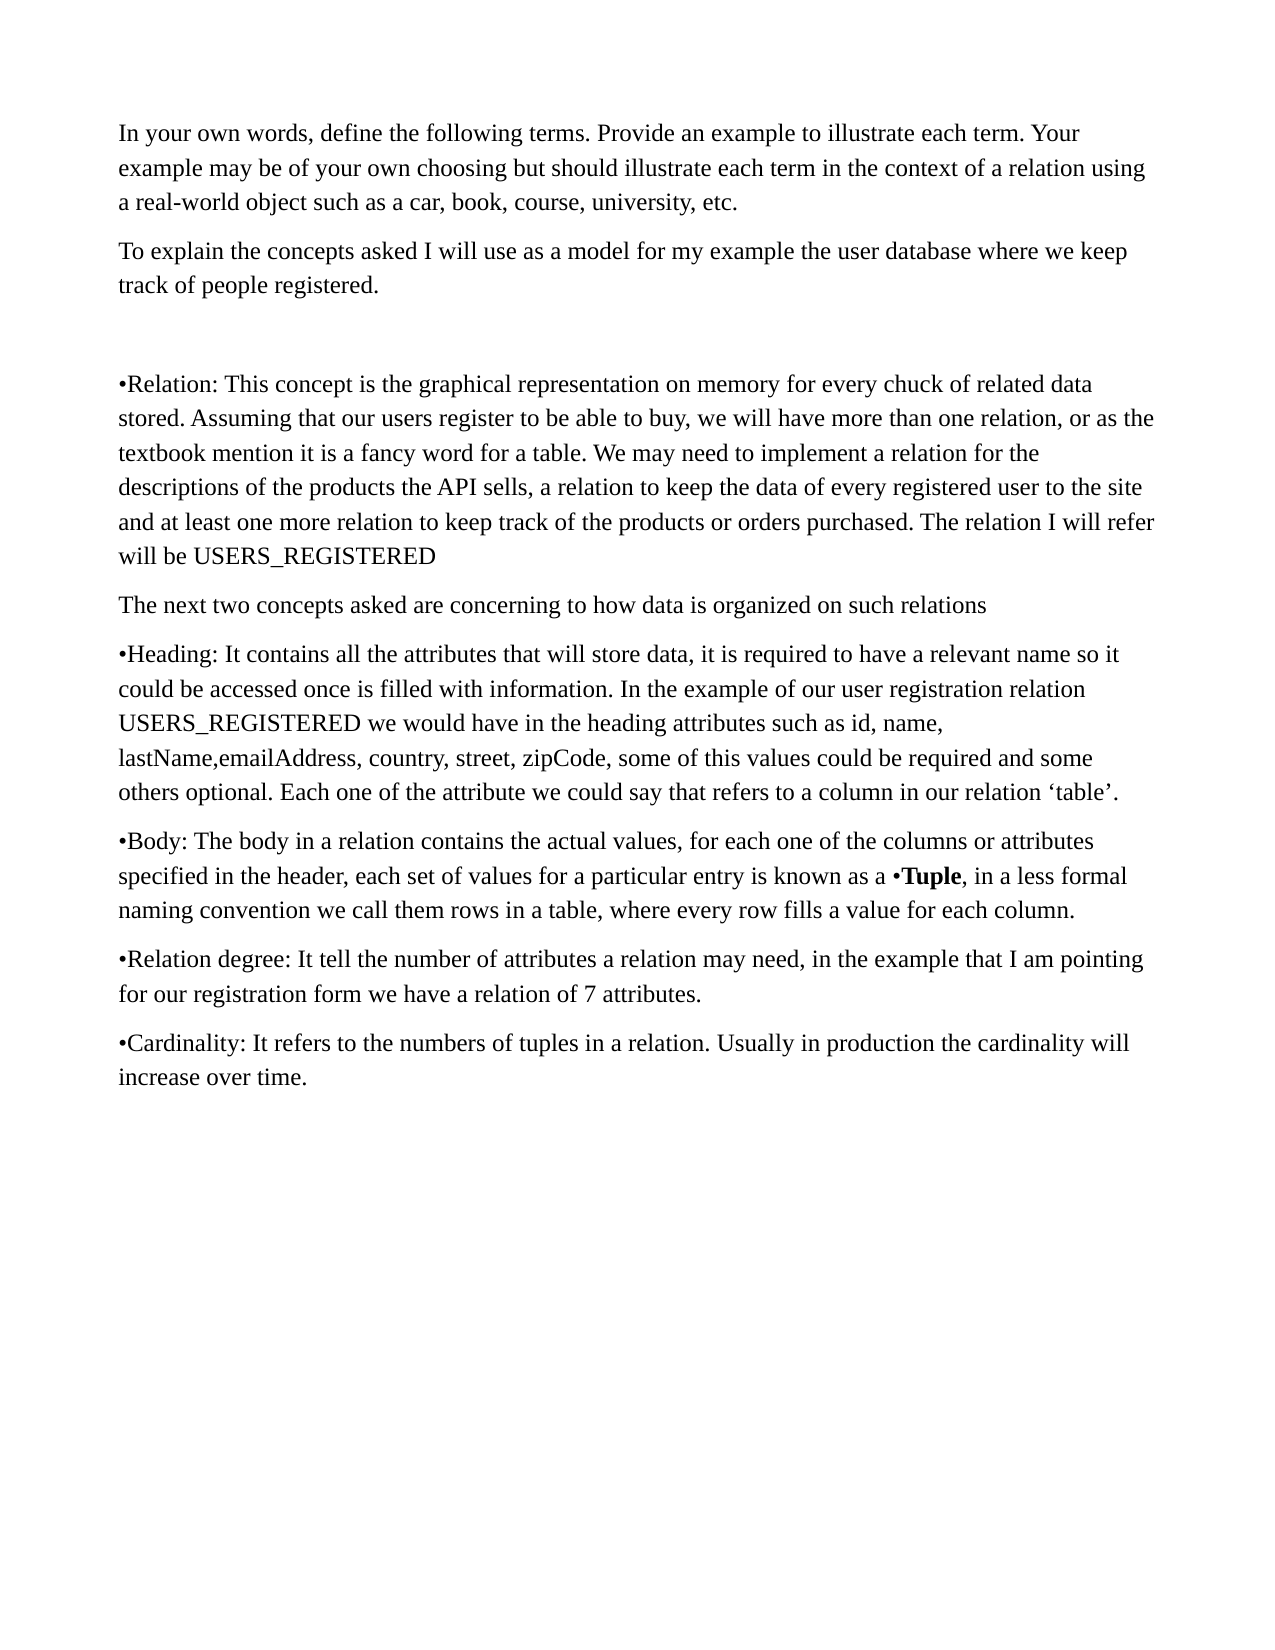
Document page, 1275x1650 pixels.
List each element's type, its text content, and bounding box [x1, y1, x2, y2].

text To explain the concepts asked I will use as a model for my example the user database where we keep track of people registered. [118, 236, 1157, 299]
text •Relation: This concept is the graphical representation on memory for every chuck of related data stored. Assuming that our users register to be able to buy, we will have more than one relation, or as the textbook mention it is a fancy word for a table. We may need to implement a relation for the descriptions of the products the API sells, a relation to keep the data of every registered user to the site and at least one more relation to keep track of the products or orders purchased. The relation I will refer will be USERS_REGISTERED [118, 369, 1157, 570]
text •Body: The body in a relation contains the actual values, for each one of the columns or attributes specified in the header, each set of values for a particular entry is known as a •Tuple, in a less formal naming convention we call them rows in a table, where every row fills a value for each column. [118, 826, 1157, 924]
text •Heading: It contains all the attributes that will store data, it is required to have a relevant name so it could be accessed once is filled with information. In the example of our user registration relation USERS_REGISTERED we would have in the heading attributes such as id, name, lastName,emailAddress, country, street, zipCode, some of this values could be required and some others optional. Each one of the attribute we could say that refers to a column in our relation ‘table’. [118, 639, 1157, 806]
text •Cardinality: It refers to the numbers of tuples in a relation. Usually in production the cardinality will increase over time. [118, 1028, 1157, 1091]
text •Relation degree: It tell the number of attributes a relation may need, in the example that I am pointing for our registration form we have a relation of 7 attributes. [118, 944, 1157, 1007]
text In your own words, define the following terms. Provide an example to illustrate each term. Your example may be of your own choosing but should illustrate each term in the context of a relation using a real-world object such as a car, book, course, university, etc. [118, 118, 1157, 216]
text The next two concepts asked are concerning to how data is organized on such relations [118, 590, 1157, 619]
